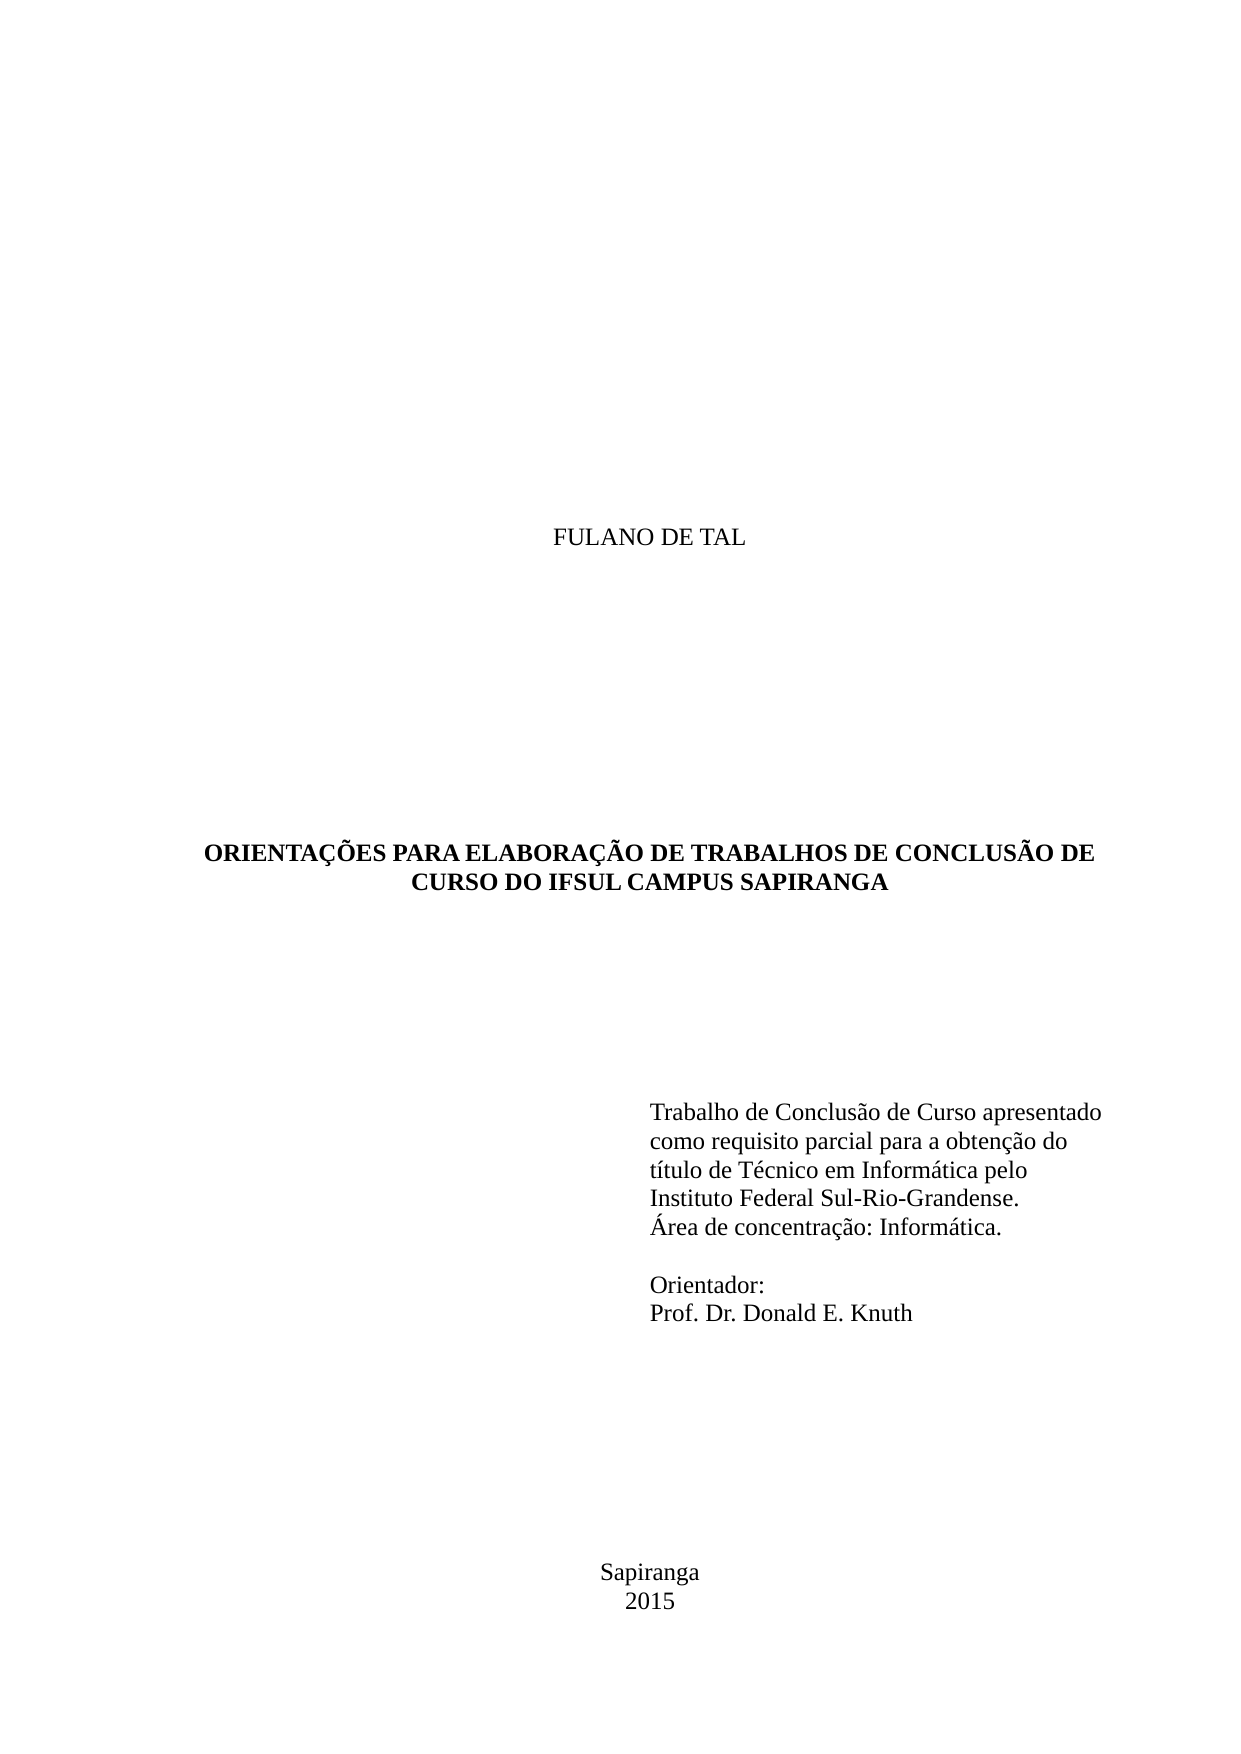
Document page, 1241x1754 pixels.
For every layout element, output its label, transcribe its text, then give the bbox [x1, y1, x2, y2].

text Orientador: [649, 1270, 1122, 1298]
text CURSO DO IFSUL CAMPUS SAPIRANGA [177, 867, 1122, 896]
text Prof. Dr. Donald E. Knuth [649, 1298, 1122, 1327]
text título de Técnico em Informática pelo [649, 1155, 1122, 1183]
text Sapiranga [177, 1557, 1122, 1586]
text 2015 [177, 1586, 1122, 1615]
text ORIENTAÇÕES PARA ELABORAÇÃO DE TRABALHOS DE CONCLUSÃO DE [177, 838, 1122, 867]
text Área de concentração: Informática. [649, 1212, 1122, 1241]
text FULANO DE TAL [177, 522, 1122, 551]
text Instituto Federal Sul-Rio-Grandense. [649, 1183, 1122, 1212]
text como requisito parcial para a obtenção do [649, 1126, 1122, 1155]
text Trabalho de Conclusão de Curso apresentado [649, 1097, 1122, 1126]
